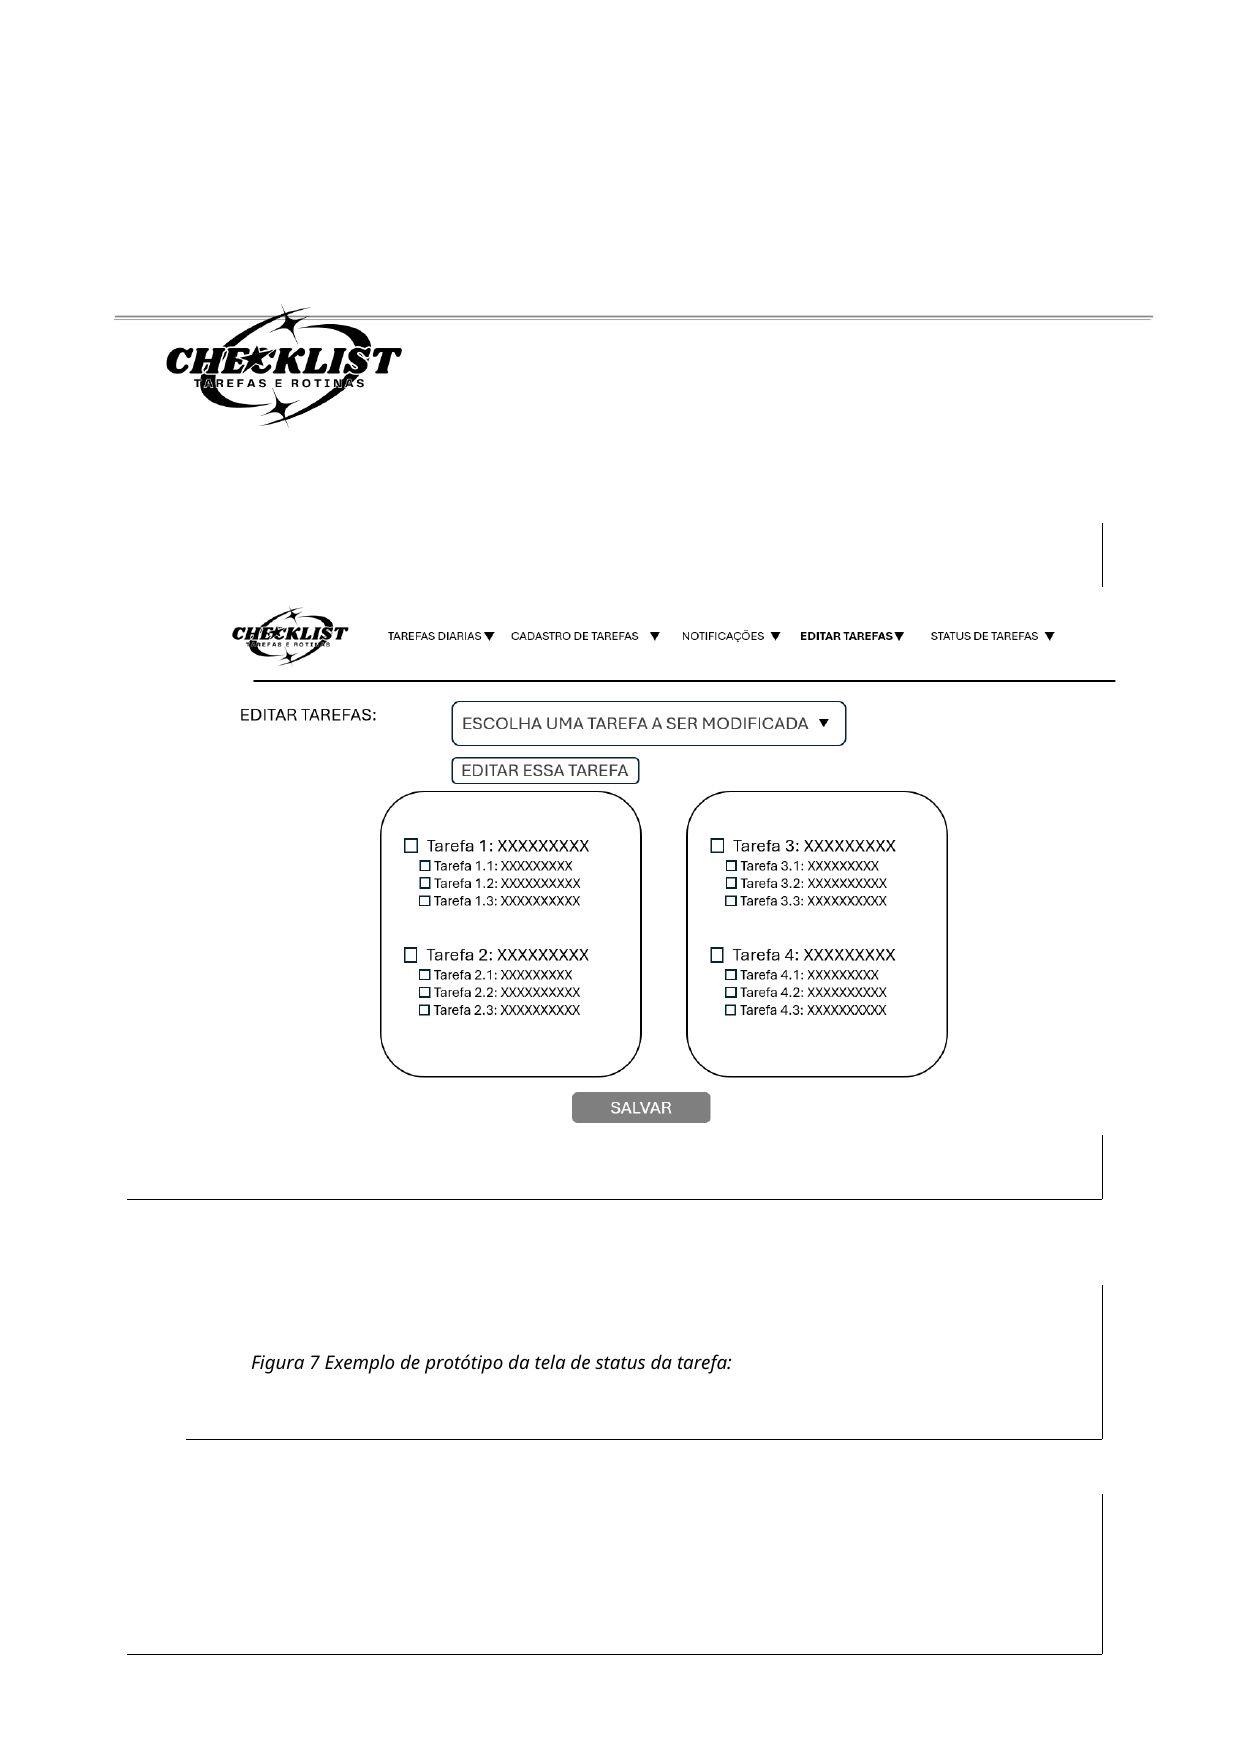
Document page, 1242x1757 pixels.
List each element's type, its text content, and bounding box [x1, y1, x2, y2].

text Figura 7 Exemplo de protótipo da tela de status da tarefa: [186, 1284, 1102, 1439]
text [127, 523, 1102, 1199]
